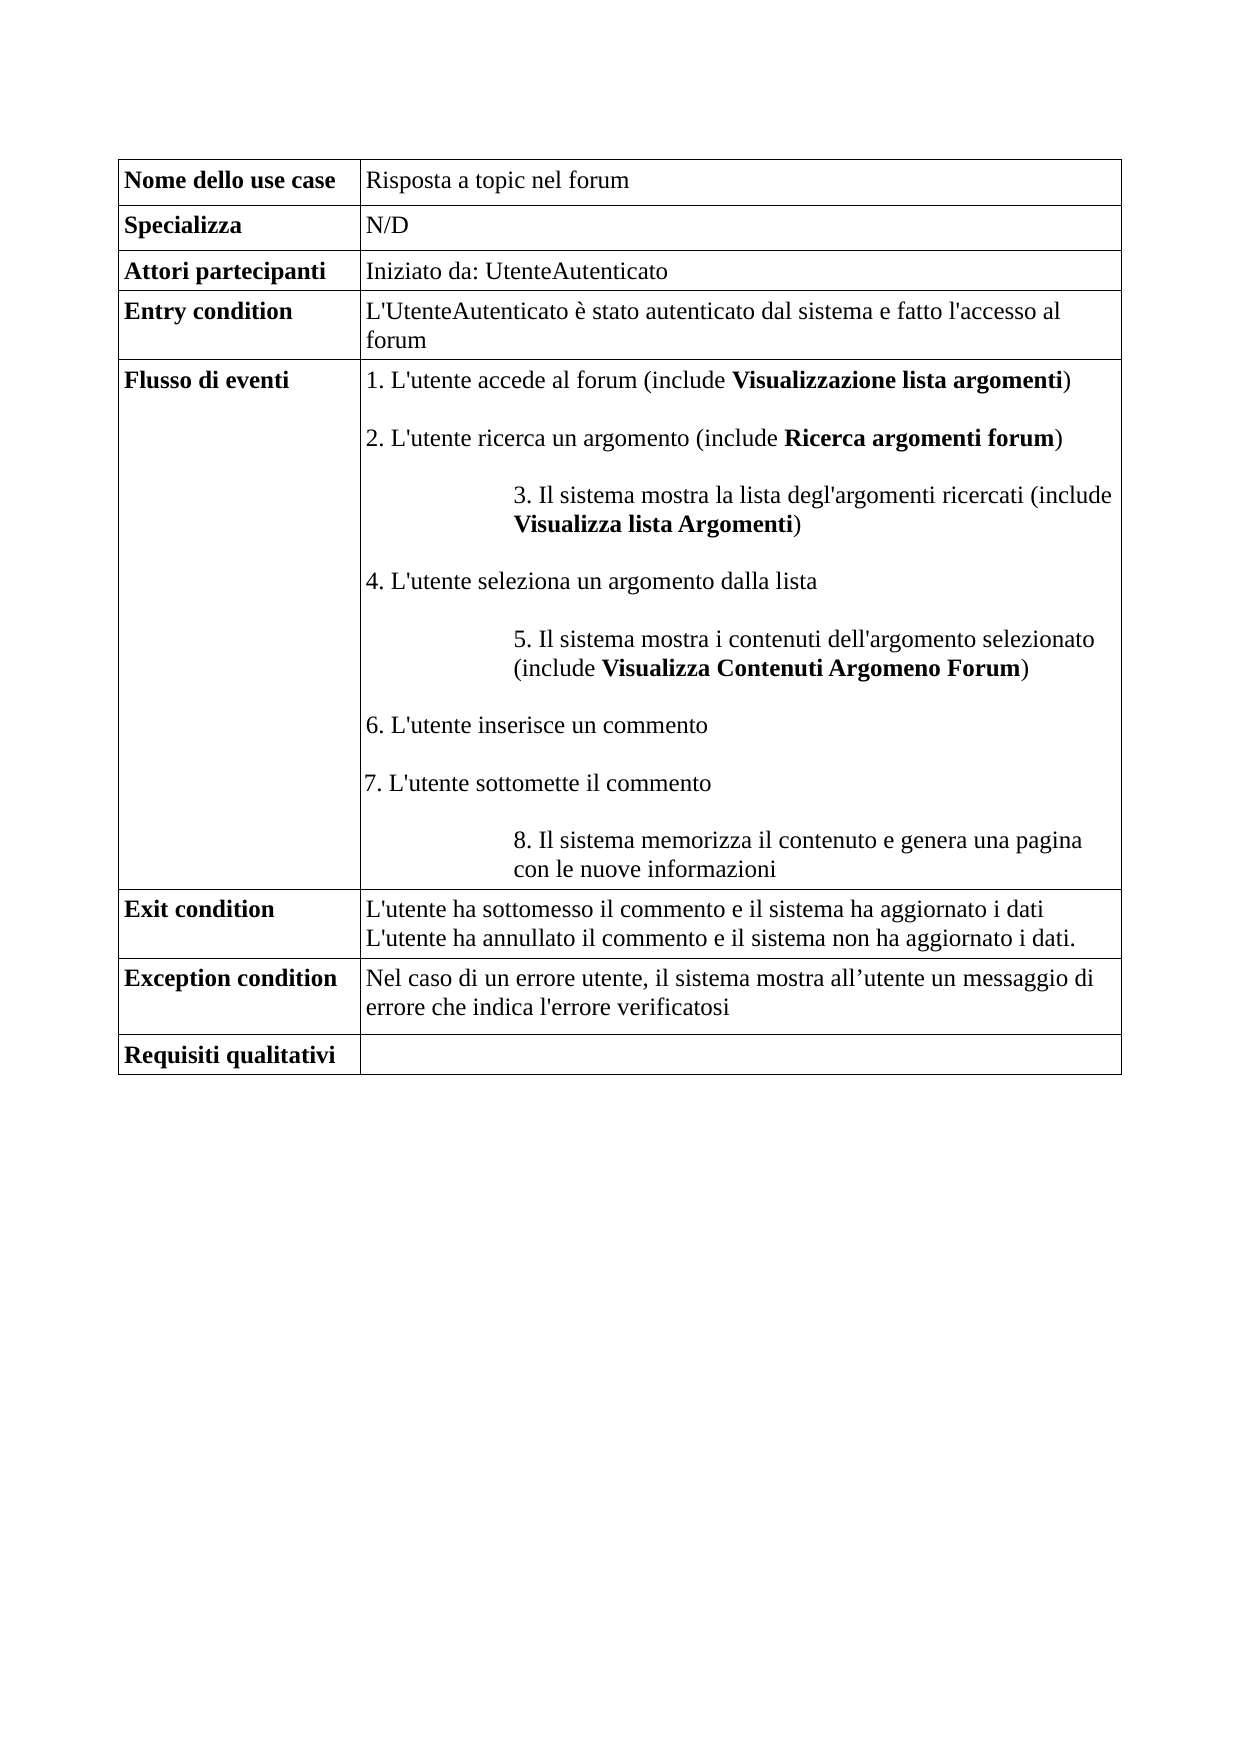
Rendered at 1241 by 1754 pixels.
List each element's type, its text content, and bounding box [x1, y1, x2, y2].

table_cell L'UtenteAutenticato è stato autenticato dal sistema e fatto l'accesso al forum [361, 291, 1121, 359]
table_cell Specializza [119, 206, 360, 250]
table_cell Attori partecipanti [119, 251, 360, 290]
table_cell L'utente accede al forum (include Visualizzazione lista argomenti) L'utente ricerca un argomento (include Ricerca argomenti forum) Il sistema mostra la lista degl'argomenti ricercati (include Visualizza lista Argomenti) L'utente seleziona un argomento dalla lista Il sistema mostra i contenuti dell'argomento selezionato (include Visualizza Contenuti Argomeno Forum) L'utente inserisce un commento L'utente sottomette il commento Il sistema memorizza il contenuto e genera una pagina con le nuove informazioni [361, 360, 1121, 888]
table_cell Requisiti qualitativi [119, 1035, 360, 1074]
table_cell Exception condition [119, 959, 360, 1034]
table_cell Iniziato da: UtenteAutenticato [361, 251, 1121, 290]
table_header Nome dello use case [119, 160, 360, 205]
table_cell Nel caso di un errore utente, il sistema mostra all’utente un messaggio di errore che indica l'errore verificatosi [361, 959, 1121, 1034]
table_cell N/D [361, 206, 1121, 250]
table_cell Entry condition [119, 291, 360, 359]
table_cell [361, 1035, 1121, 1074]
table_cell Exit condition [119, 890, 360, 957]
table_cell L'utente ha sottomesso il commento e il sistema ha aggiornato i dati L'utente ha annullato il commento e il sistema non ha aggiornato i dati. [361, 890, 1121, 957]
table_header Risposta a topic nel forum [361, 160, 1121, 205]
table_cell Flusso di eventi [119, 360, 360, 888]
